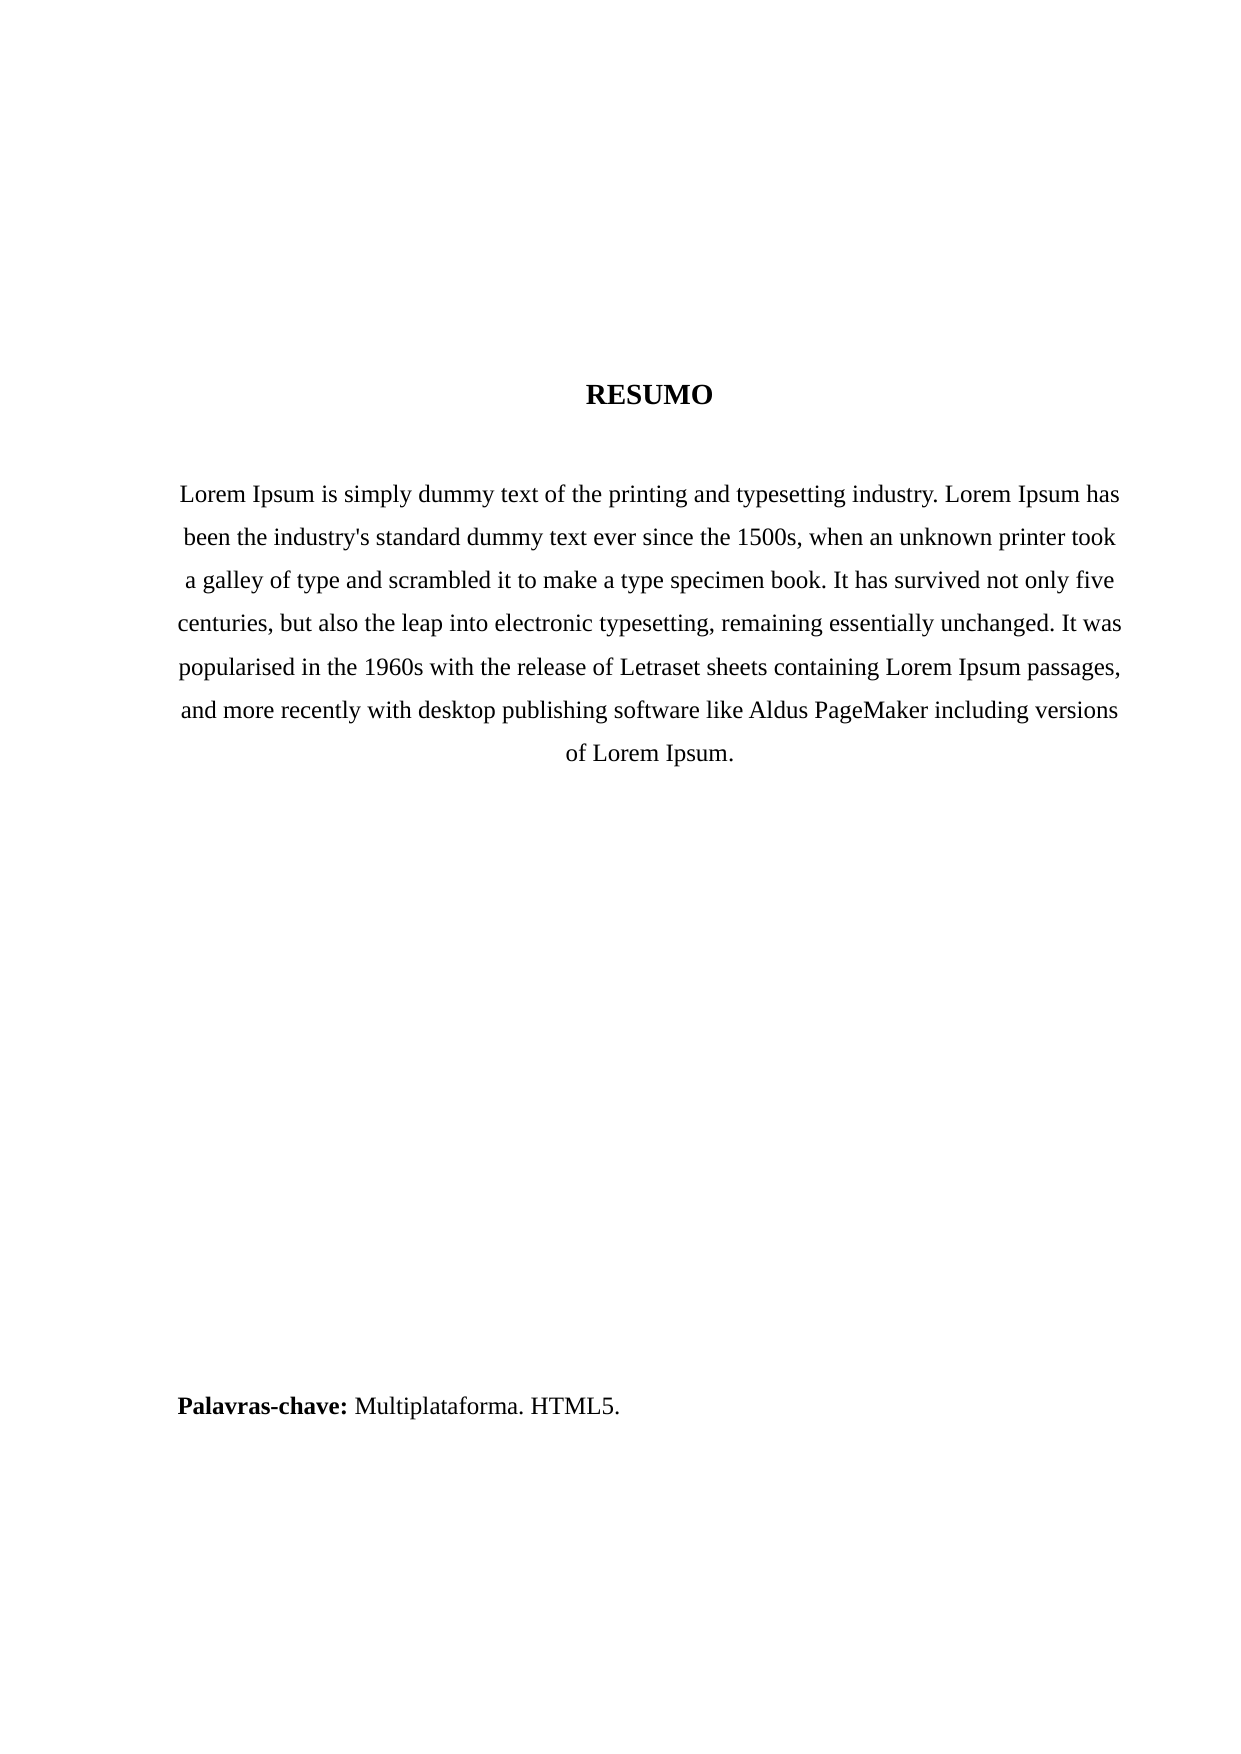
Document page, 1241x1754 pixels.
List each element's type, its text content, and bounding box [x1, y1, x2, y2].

subtitle RESUMO [177, 377, 1122, 411]
text Palavras-chave: Multiplataforma. HTML5. [177, 1391, 1122, 1420]
text Lorem Ipsum is simply dummy text of the printing and typesetting industry. Lorem Ipsum has been the industry's standard dummy text ever since the 1500s, when an unknown printer took a galley of type and scrambled it to make a type specimen book. It has survived not only five centuries, but also the leap into electronic typesetting, remaining essentially unchanged. It was popularised in the 1960s with the release of Letraset sheets containing Lorem Ipsum passages, and more recently with desktop publishing software like Aldus PageMaker including versions of Lorem Ipsum. [177, 479, 1122, 767]
